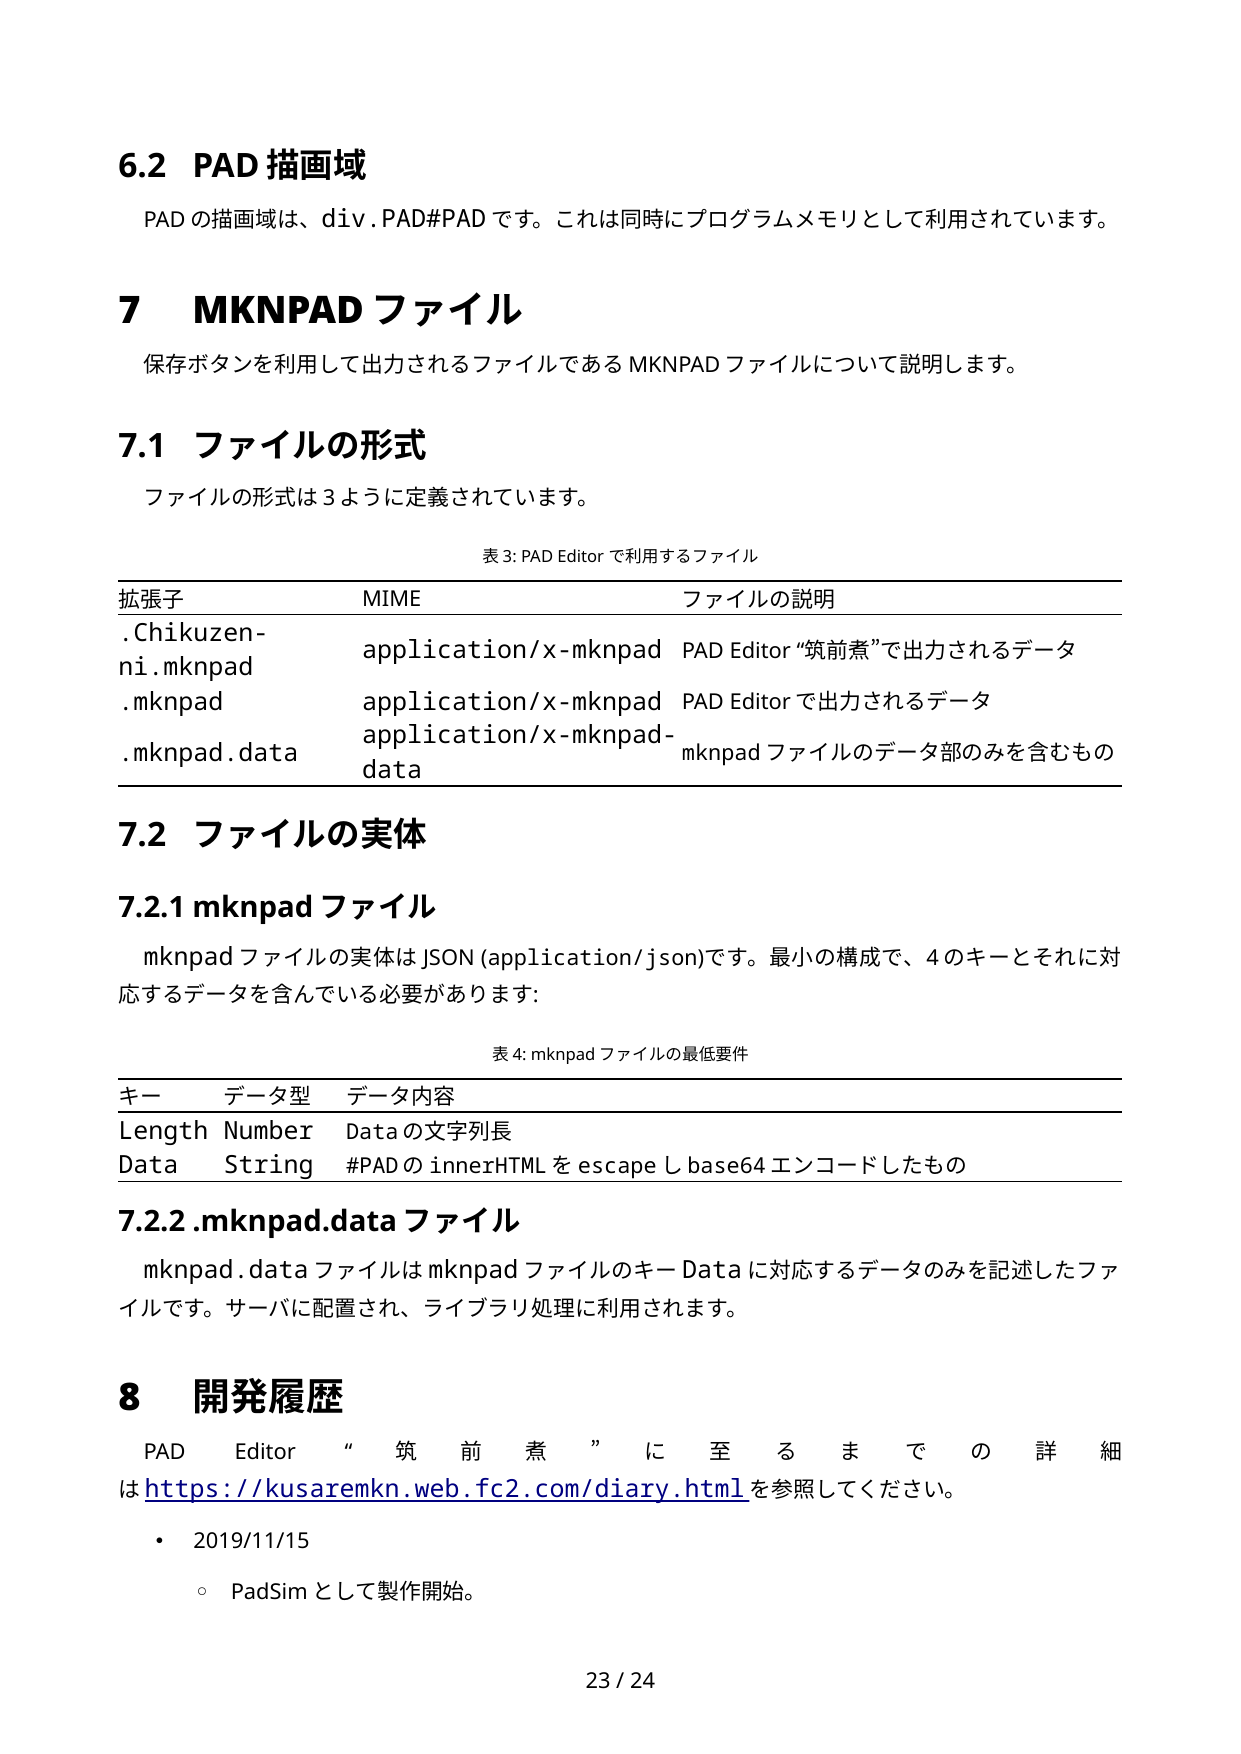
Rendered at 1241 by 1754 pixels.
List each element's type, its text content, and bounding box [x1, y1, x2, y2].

subtitle ファイルの実体 [118, 808, 1122, 857]
table_cell mknpadファイルのデータ部のみを含むもの [682, 717, 1122, 785]
table_header MIME [362, 582, 682, 613]
text 保存ボタンを利用して出力されるファイルであるMKNPADファイルについて説明します。 [118, 347, 1122, 378]
list PadSimとして製作開始。 [193, 1574, 1122, 1605]
text ファイルの形式は表 3ように定義されています。 [118, 480, 1122, 512]
text mknpadファイルの実体はJSON (application/json)です。最小の構成で、表 4のキーとそれに対応するデータを含んでいる必要があります: [118, 939, 1122, 1009]
text mknpad.dataファイルはmknpadファイルのキーDataに対応するデータのみを記述したファイルです。サーバに配置され、ライブラリ処理に利用されます。 [118, 1252, 1122, 1322]
subtitle .mknpad.dataファイル [118, 1197, 1122, 1239]
table_header キー [118, 1080, 223, 1111]
text PADの描画域は、div.PAD#PADです。これは同時にプログラムメモリとして利用されています。 [118, 200, 1122, 234]
table_cell application/x-mknpad [362, 683, 682, 717]
subtitle mknpadファイル [118, 884, 1122, 926]
table_cell .mknpad [118, 683, 362, 717]
subtitle MKNPADファイル [118, 279, 1122, 334]
table_cell application/x-mknpad-data [362, 717, 682, 785]
table_cell Number [223, 1113, 346, 1147]
table_cell #PADのinnerHTMLをescapeしbase64エンコードしたもの [346, 1147, 1122, 1181]
table_cell String [223, 1147, 346, 1181]
table_header データ内容 [346, 1080, 1122, 1111]
table_cell .Chikuzen-ni.mknpad [118, 615, 362, 683]
text PAD Editor “筑前煮”に至るまでの詳細はhttps://kusaremkn.web.fc2.com/diary.htmlを参照してください。 [118, 1434, 1122, 1505]
table_header ファイルの説明 [682, 582, 1122, 613]
table_header 拡張子 [118, 582, 362, 613]
subtitle PAD描画域 [118, 139, 1122, 188]
subtitle ファイルの形式 [118, 418, 1122, 467]
table_cell .mknpad.data [118, 717, 362, 785]
table_cell PAD Editor “筑前煮”で出力されるデータ [682, 615, 1122, 683]
table_header データ型 [223, 1080, 346, 1111]
text 表 3: PAD Editor で利用するファイル [118, 543, 1122, 568]
table_cell Dataの文字列長 [346, 1113, 1122, 1147]
table_cell Data [118, 1147, 223, 1181]
text 表 4: mknpadファイルの最低要件 [118, 1041, 1122, 1065]
subtitle 開発履歴 [118, 1367, 1122, 1422]
table_cell Length [118, 1113, 223, 1147]
list 2019/11/15 [156, 1525, 1122, 1555]
table_cell application/x-mknpad [362, 615, 682, 683]
table_cell PAD Editorで出力されるデータ [682, 683, 1122, 717]
